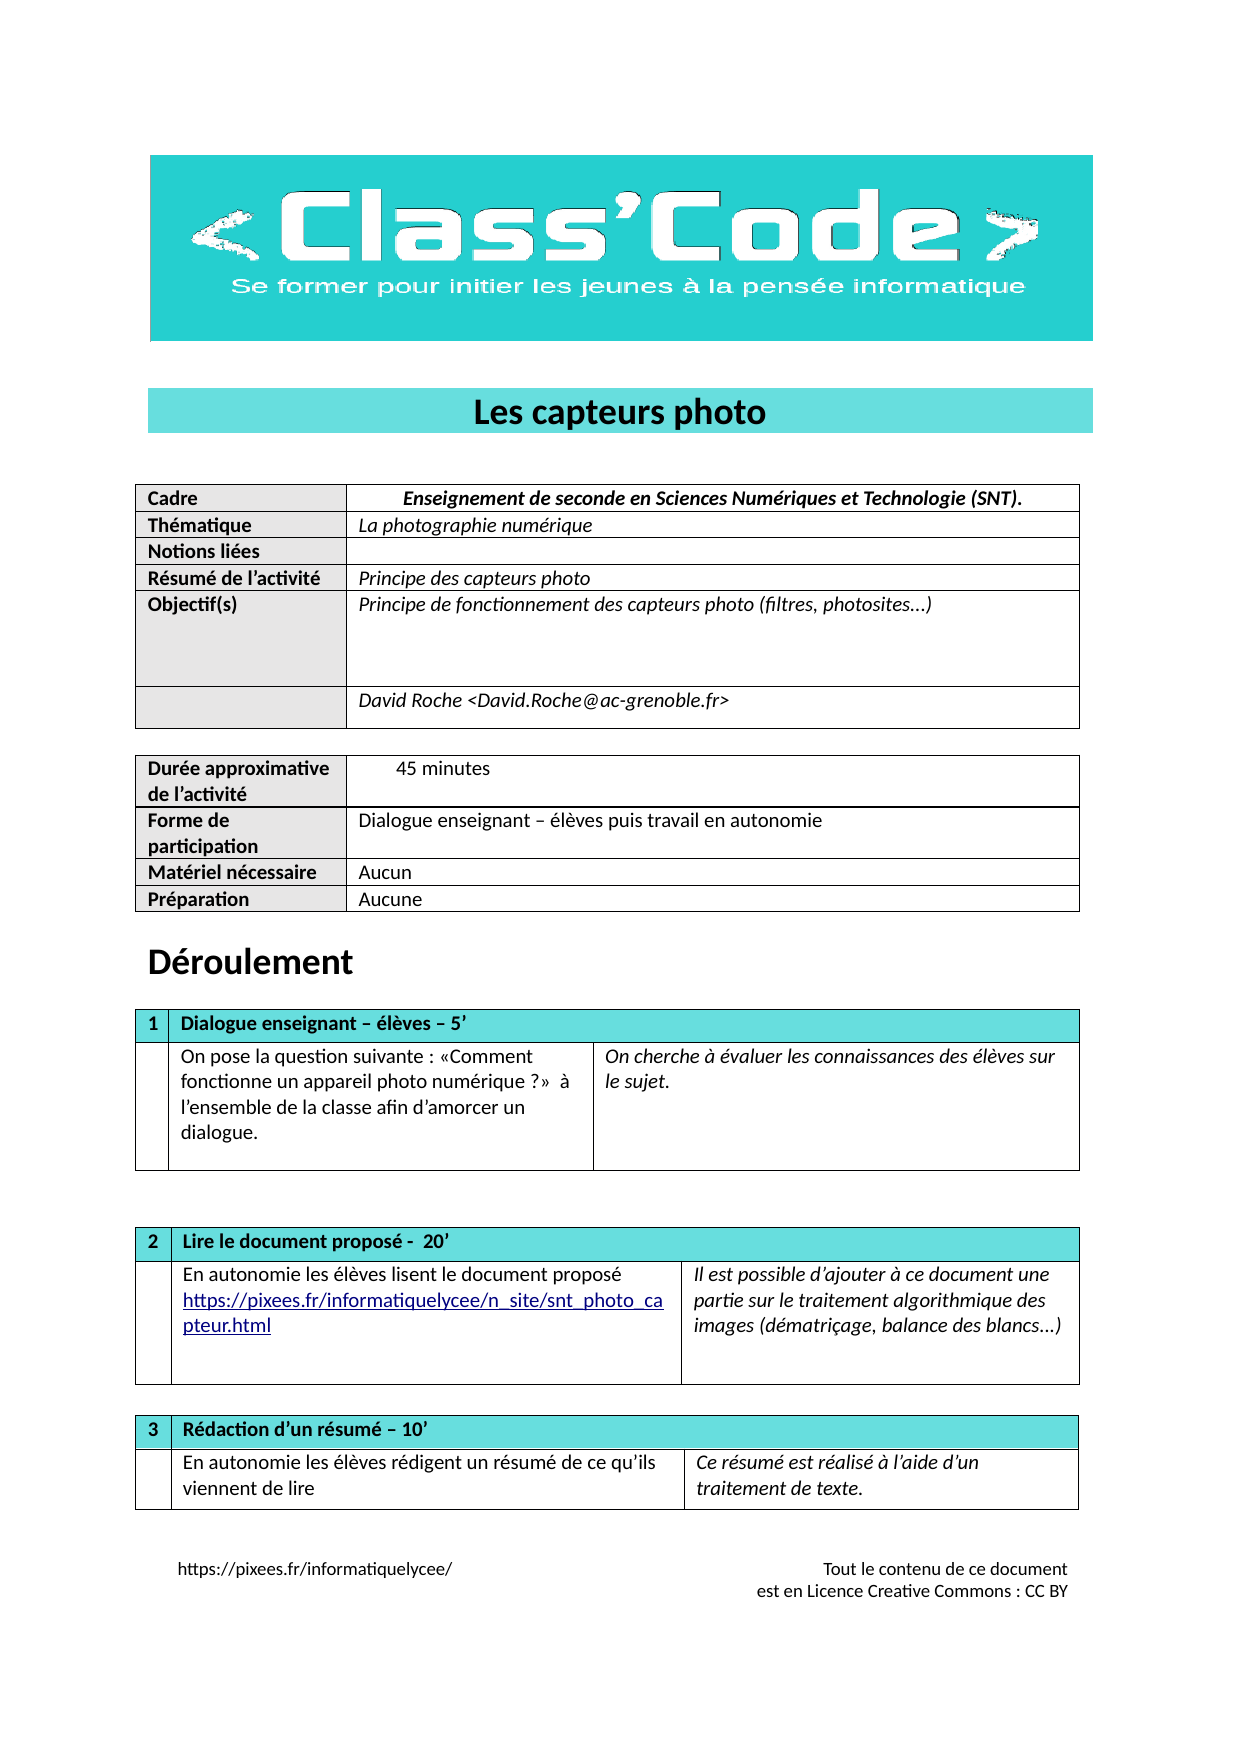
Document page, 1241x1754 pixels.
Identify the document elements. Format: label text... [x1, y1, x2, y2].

table_cell On cherche à évaluer les connaissances des élèves sur le sujet. [594, 1043, 1079, 1170]
table_cell Préparation [136, 886, 346, 911]
table_cell Aucune [347, 886, 1079, 911]
table_header Rédaction d’un résumé – 10’ [172, 1416, 1078, 1448]
table_cell David Roche <David.Roche@ac-grenoble.fr> [347, 687, 1079, 728]
table_header Dialogue enseignant – élèves – 5’ [169, 1010, 1079, 1042]
table_cell [136, 1450, 171, 1509]
table_cell [136, 1262, 171, 1383]
table_cell Principe de fonctionnement des capteurs photo (filtres, photosites...) [347, 591, 1079, 686]
table_header Durée approximative de l’activité [136, 756, 346, 806]
table_cell Résumé de l’activité [136, 565, 346, 590]
table_cell En autonomie les élèves rédigent un résumé de ce qu’ils viennent de lire [172, 1450, 684, 1509]
table_header 1 [136, 1010, 168, 1042]
picture [150, 155, 1093, 342]
text Les capteurs photo [148, 388, 1093, 433]
table_header Cadre [136, 485, 346, 511]
table_header Lire le document proposé - 20’ [172, 1228, 1079, 1261]
table_cell [136, 1043, 168, 1170]
table_cell [347, 538, 1079, 564]
table_header Enseignement de seconde en Sciences Numériques et Technologie (SNT). [347, 485, 1079, 511]
table_cell Principe des capteurs photo [347, 565, 1079, 590]
table_cell Dialogue enseignant – élèves puis travail en autonomie [347, 808, 1079, 858]
table_cell Ce résumé est réalisé à l’aide d’un traitement de texte. [685, 1450, 1078, 1509]
table_cell Il est possible d’ajouter à ce document une partie sur le traitement algorithmique des images (dématriçage, balance des blancs...) [682, 1262, 1079, 1383]
table_cell Objectif(s) [136, 591, 346, 686]
table_cell On pose la question suivante : «Comment fonctionne un appareil photo numérique ?» à l’ensemble de la classe afin d’amorcer un dialogue. [169, 1043, 593, 1170]
table_cell Matériel nécessaire [136, 859, 346, 885]
table_cell Thématique [136, 512, 346, 537]
table_cell Forme de participation [136, 808, 346, 858]
table_cell La photographie numérique [347, 512, 1079, 537]
table_header 3 [136, 1416, 171, 1448]
table_cell Aucun [347, 859, 1079, 885]
text Déroulement [148, 938, 1093, 983]
table_header 2 [136, 1228, 171, 1261]
table_cell Notions liées [136, 538, 346, 564]
table_header 45 minutes [347, 756, 1079, 806]
table_cell En autonomie les élèves lisent le document proposé https://pixees.fr/informatiquelycee/n_site/snt_photo_capteur.html [172, 1262, 681, 1383]
table_cell [136, 687, 346, 728]
